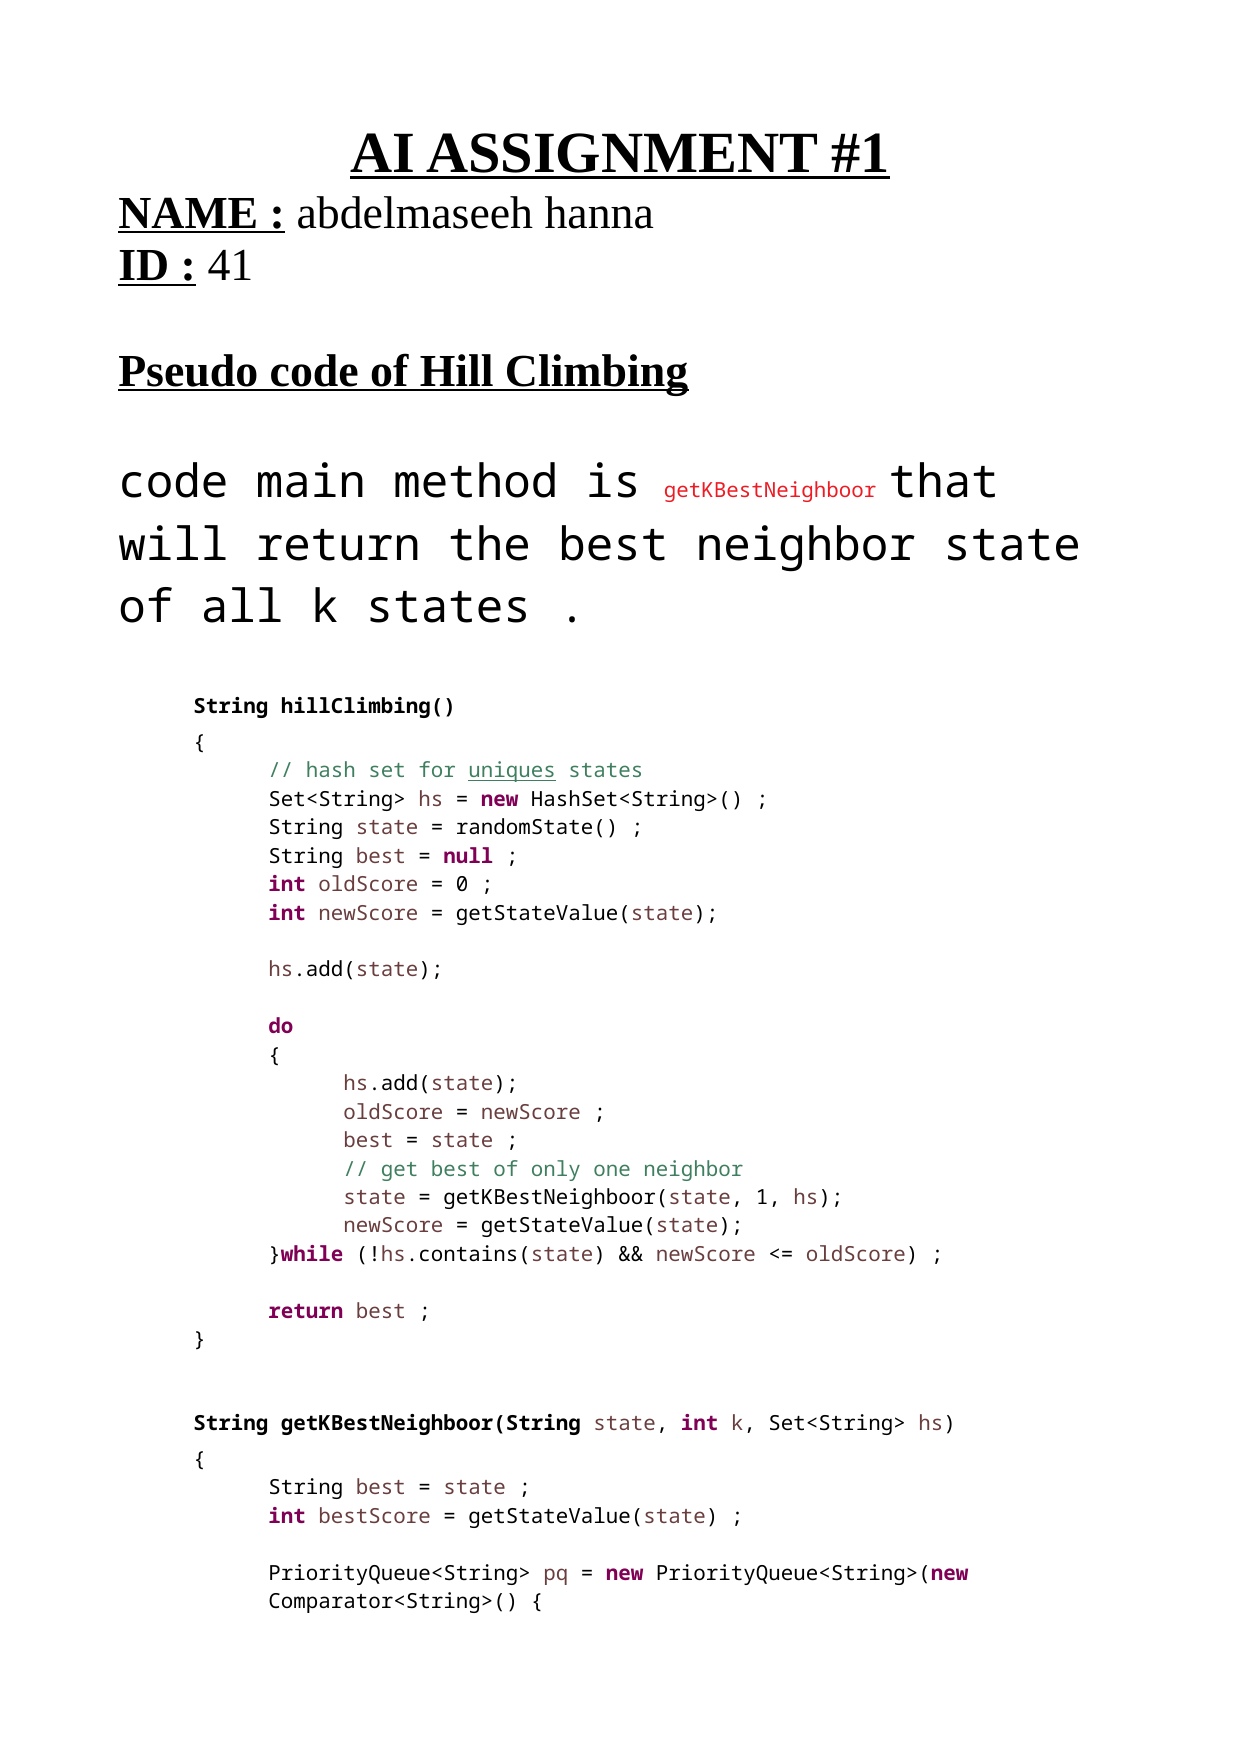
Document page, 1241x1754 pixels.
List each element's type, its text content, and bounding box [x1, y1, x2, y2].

text best = state ; [118, 1125, 1122, 1154]
text ID : 41 [118, 238, 1122, 291]
text Pseudo code of Hill Climbing [118, 343, 1122, 449]
text // get best of only one neighbor [118, 1154, 1122, 1182]
text AI ASSIGNMENT #1 [118, 118, 1122, 185]
text PriorityQueue<String> pq = new PriorityQueue<String>(new Comparator<String>() { [118, 1558, 1122, 1614]
text oldScore = newScore ; [118, 1097, 1122, 1125]
text { [118, 1040, 1122, 1068]
text int newScore = getStateValue(state); [118, 898, 1122, 926]
text int oldScore = 0 ; [118, 869, 1122, 898]
text Set<String> hs = new HashSet<String>() ; [118, 784, 1122, 812]
text hs.add(state); [118, 954, 1122, 983]
text String best = state ; [118, 1472, 1122, 1501]
text { [118, 1444, 1122, 1472]
text return best ; [118, 1296, 1122, 1324]
text String getKBestNeighboor(String state, int k, Set<String> hs) [118, 1381, 1122, 1444]
text hs.add(state); [118, 1068, 1122, 1097]
text String best = null ; [118, 841, 1122, 869]
text code main method is getKBestNeighboor that will return the best neighbor state of all k states . [118, 449, 1122, 636]
text { [118, 727, 1122, 756]
text String hillClimbing() [118, 665, 1122, 727]
text int bestScore = getStateValue(state) ; [118, 1501, 1122, 1529]
text }while (!hs.contains(state) && newScore <= oldScore) ; [118, 1239, 1122, 1267]
text // hash set for uniques states [118, 756, 1122, 784]
text state = getKBestNeighboor(state, 1, hs); [118, 1182, 1122, 1211]
text } [118, 1324, 1122, 1353]
text NAME : abdelmaseeh hanna [118, 185, 1122, 238]
text newScore = getStateValue(state); [118, 1211, 1122, 1239]
text do [118, 1011, 1122, 1040]
text String state = randomState() ; [118, 812, 1122, 841]
